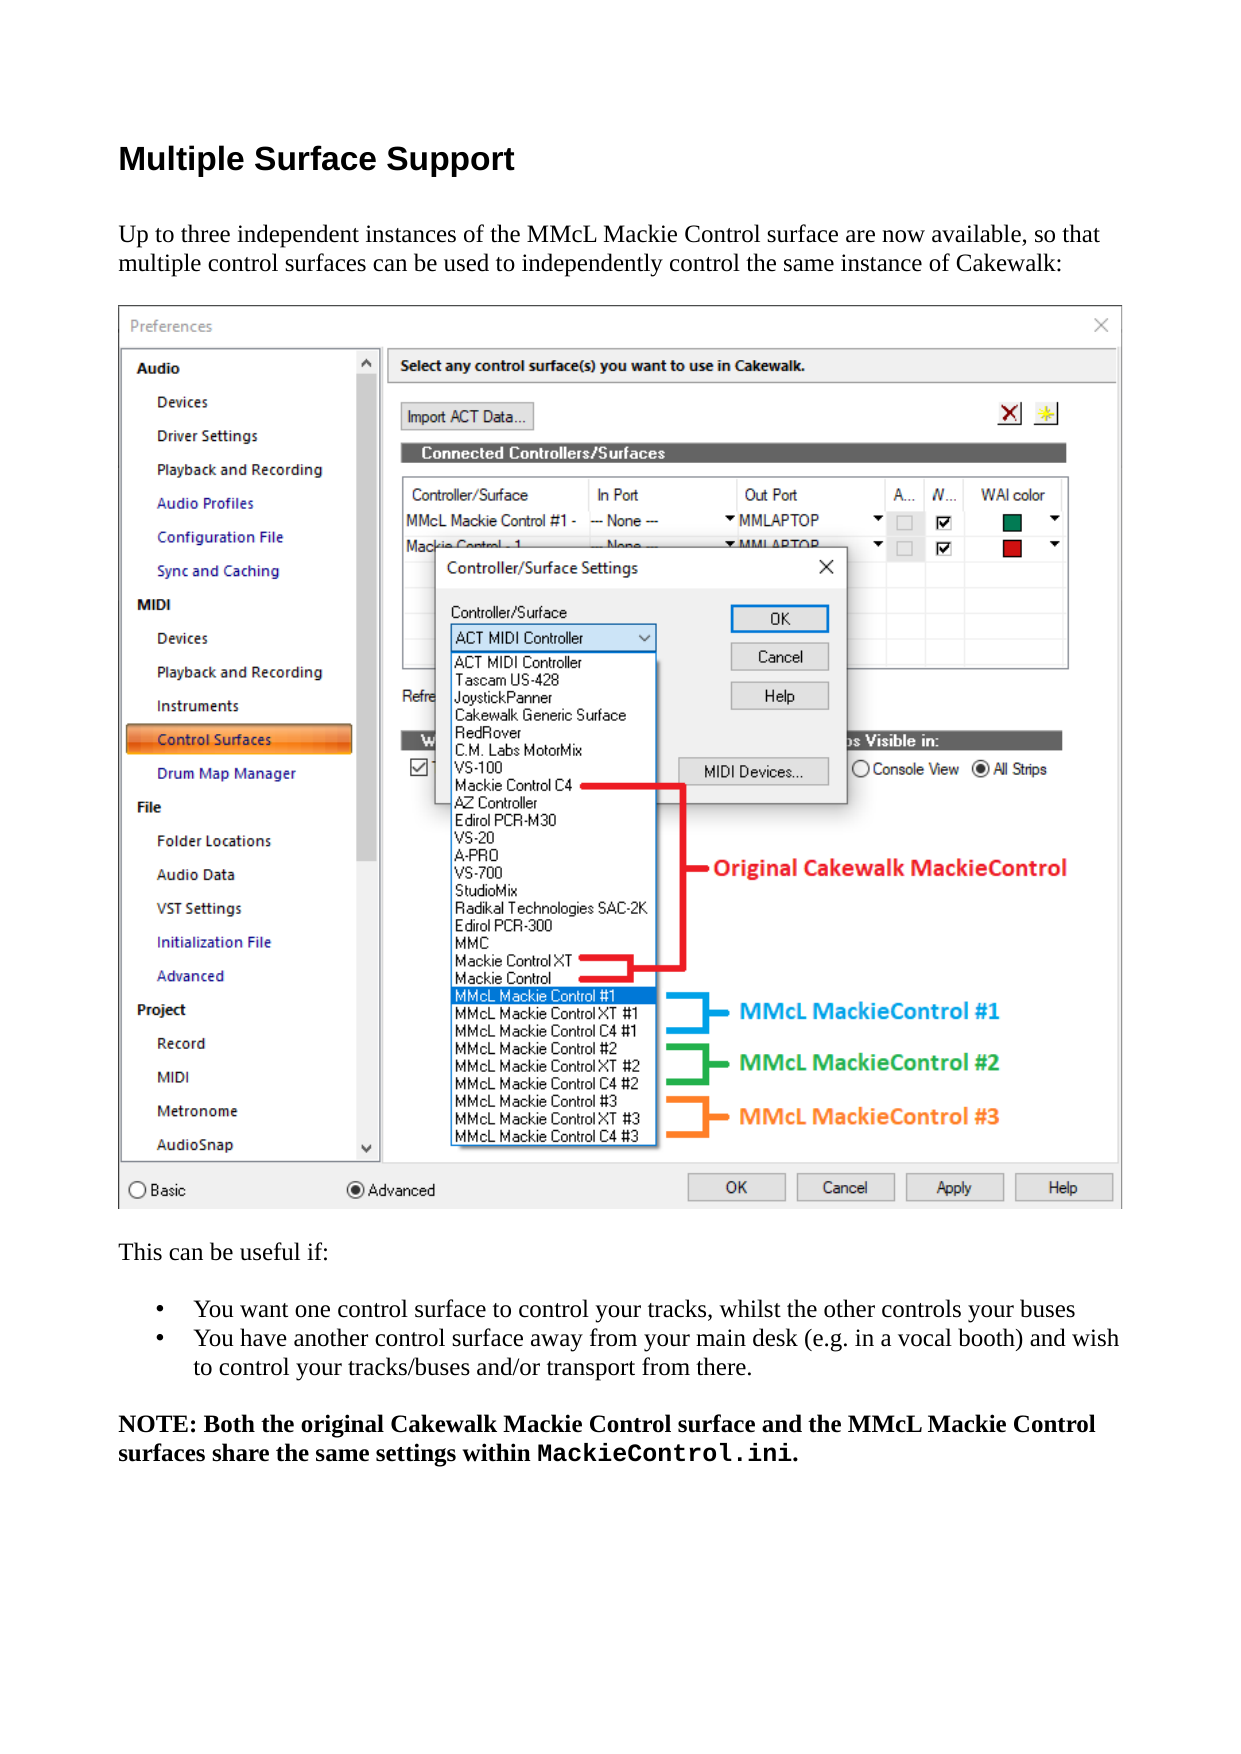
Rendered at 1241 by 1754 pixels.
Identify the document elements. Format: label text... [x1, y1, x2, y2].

text Up to three independent instances of the MMcL Mackie Control surface are now available, so that multiple control surfaces can be used to independently control the same instance of Cakewalk: [118, 219, 1122, 276]
list You have another control surface away from your main desk (e.g. in a vocal booth) and wish to control your tracks/buses and/or transport from there. [156, 1323, 1122, 1381]
text NOTE: Both the original Cakewalk Mackie Control surface and the MMcL Mackie Control surfaces share the same settings within MackieControl.ini. [118, 1409, 1122, 1469]
text This can be useful if: [118, 1237, 1122, 1266]
subtitle Multiple Surface Support [118, 139, 1122, 178]
list You want one control surface to control your tracks, whilst the other controls your buses [156, 1294, 1122, 1323]
